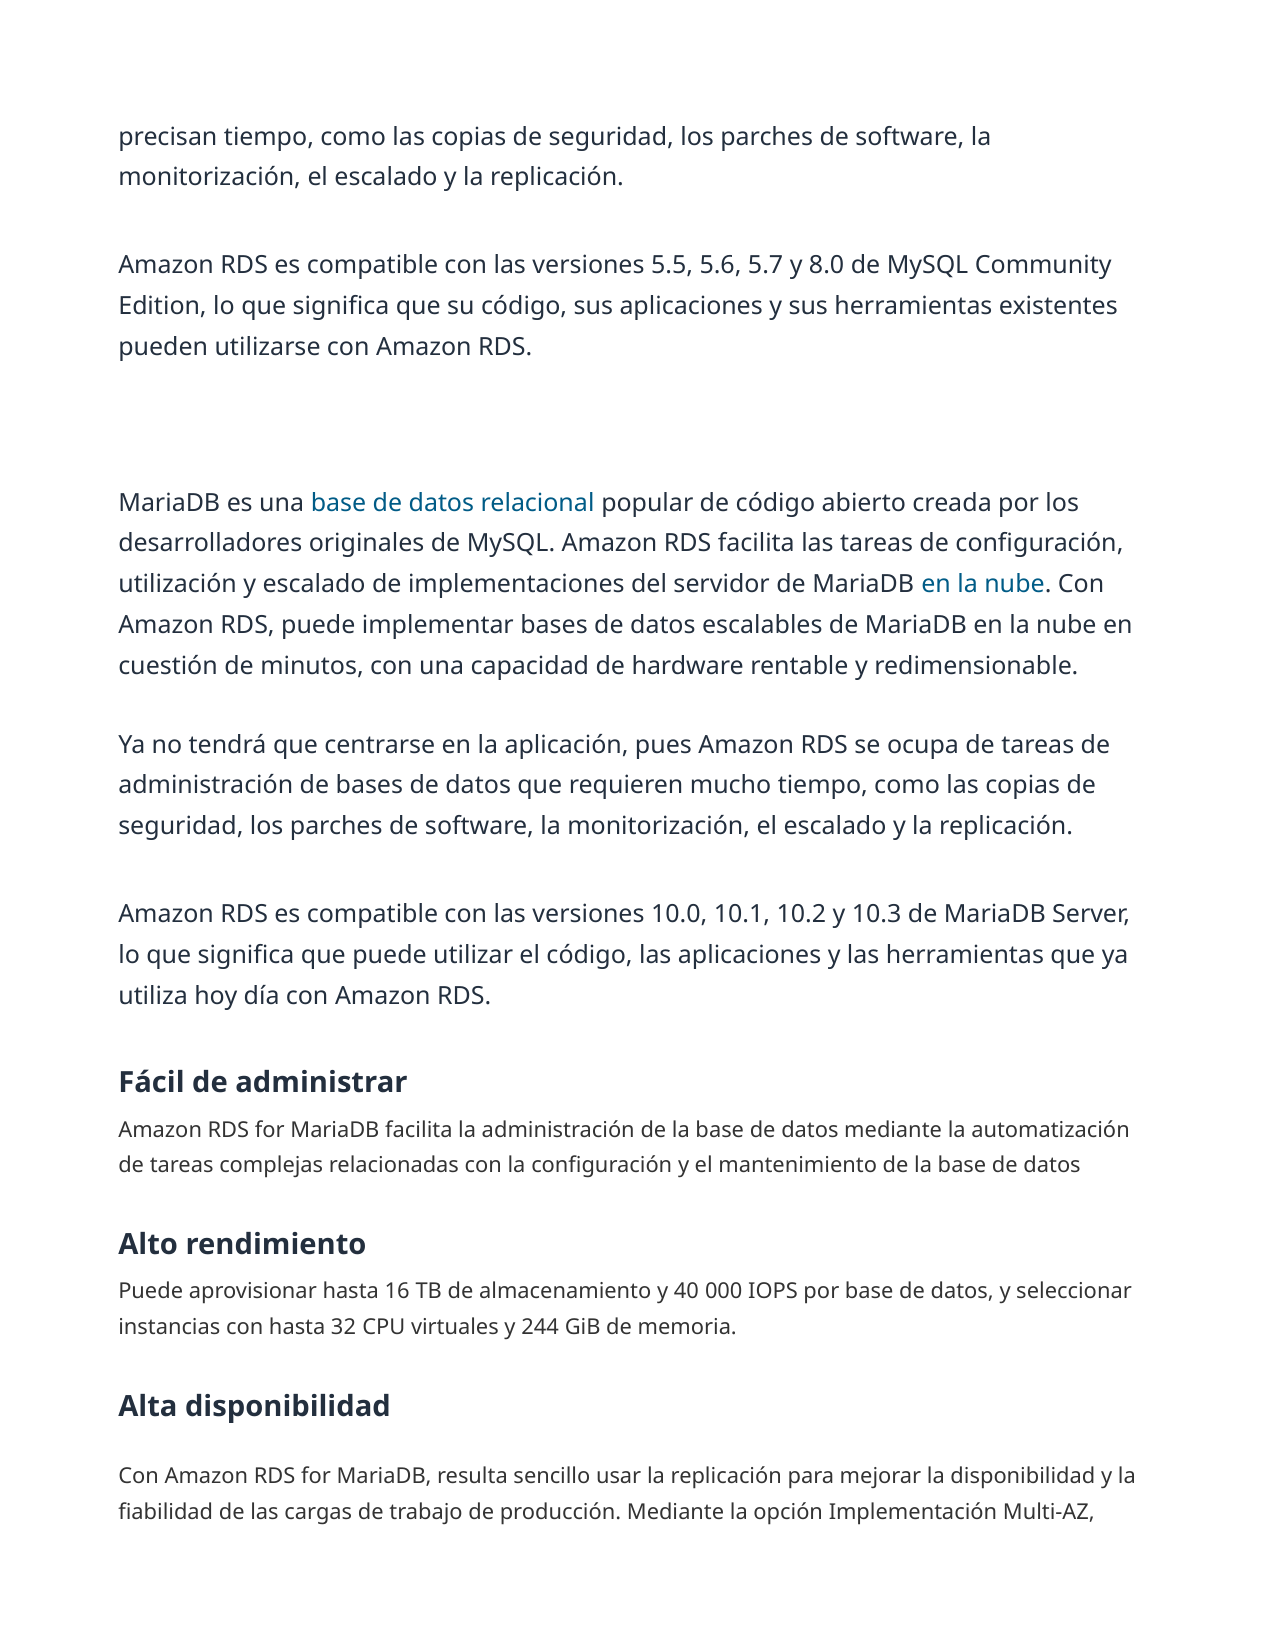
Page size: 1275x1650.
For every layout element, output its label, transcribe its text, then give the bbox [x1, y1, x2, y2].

text Amazon RDS es compatible con las versiones 5.5, 5.6, 5.7 y 8.0 de MySQL Community Edition, lo que significa que su código, sus aplicaciones y sus herramientas existentes pueden utilizarse con Amazon RDS. [118, 247, 1157, 362]
text precisan tiempo, como las copias de seguridad, los parches de software, la monitorización, el escalado y la replicación. [118, 118, 1157, 193]
text Amazon RDS es compatible con las versiones 10.0, 10.1, 10.2 y 10.3 de MariaDB Server, lo que significa que puede utilizar el código, las aplicaciones y las herramientas que ya utiliza hoy día con Amazon RDS. [118, 896, 1157, 1011]
text Con Amazon RDS for MariaDB, resulta sencillo usar la replicación para mejorar la disponibilidad y la fiabilidad de las cargas de trabajo de producción. Mediante la opción Implementación Multi-AZ, [118, 1461, 1157, 1526]
text Ya no tendrá que centrarse en la aplicación, pues Amazon RDS se ocupa de tareas de administración de bases de datos que requieren mucho tiempo, como las copias de seguridad, los parches de software, la monitorización, el escalado y la replicación. [118, 726, 1157, 842]
text MariaDB es una base de datos relacional popular de código abierto creada por los desarrolladores originales de MySQL. Amazon RDS facilita las tareas de configuración, utilización y escalado de implementaciones del servidor de MariaDB en la nube. Con Amazon RDS, puede implementar bases de datos escalables de MariaDB en la nube en cuestión de minutos, con una capacidad de hardware rentable y redimensionable. [118, 484, 1157, 682]
text Puede aprovisionar hasta 16 TB de almacenamiento y 40 000 IOPS por base de datos, y seleccionar instancias con hasta 32 CPU virtuales y 244 GiB de memoria. [118, 1275, 1157, 1341]
subtitle Alto rendimiento [118, 1223, 1157, 1263]
subtitle Fácil de administrar [118, 1062, 1157, 1101]
text Amazon RDS for MariaDB facilita la administración de la base de datos mediante la automatización de tareas complejas relacionadas con la configuración y el mantenimiento de la base de datos [118, 1114, 1157, 1179]
subtitle Alta disponibilidad [118, 1385, 1157, 1424]
